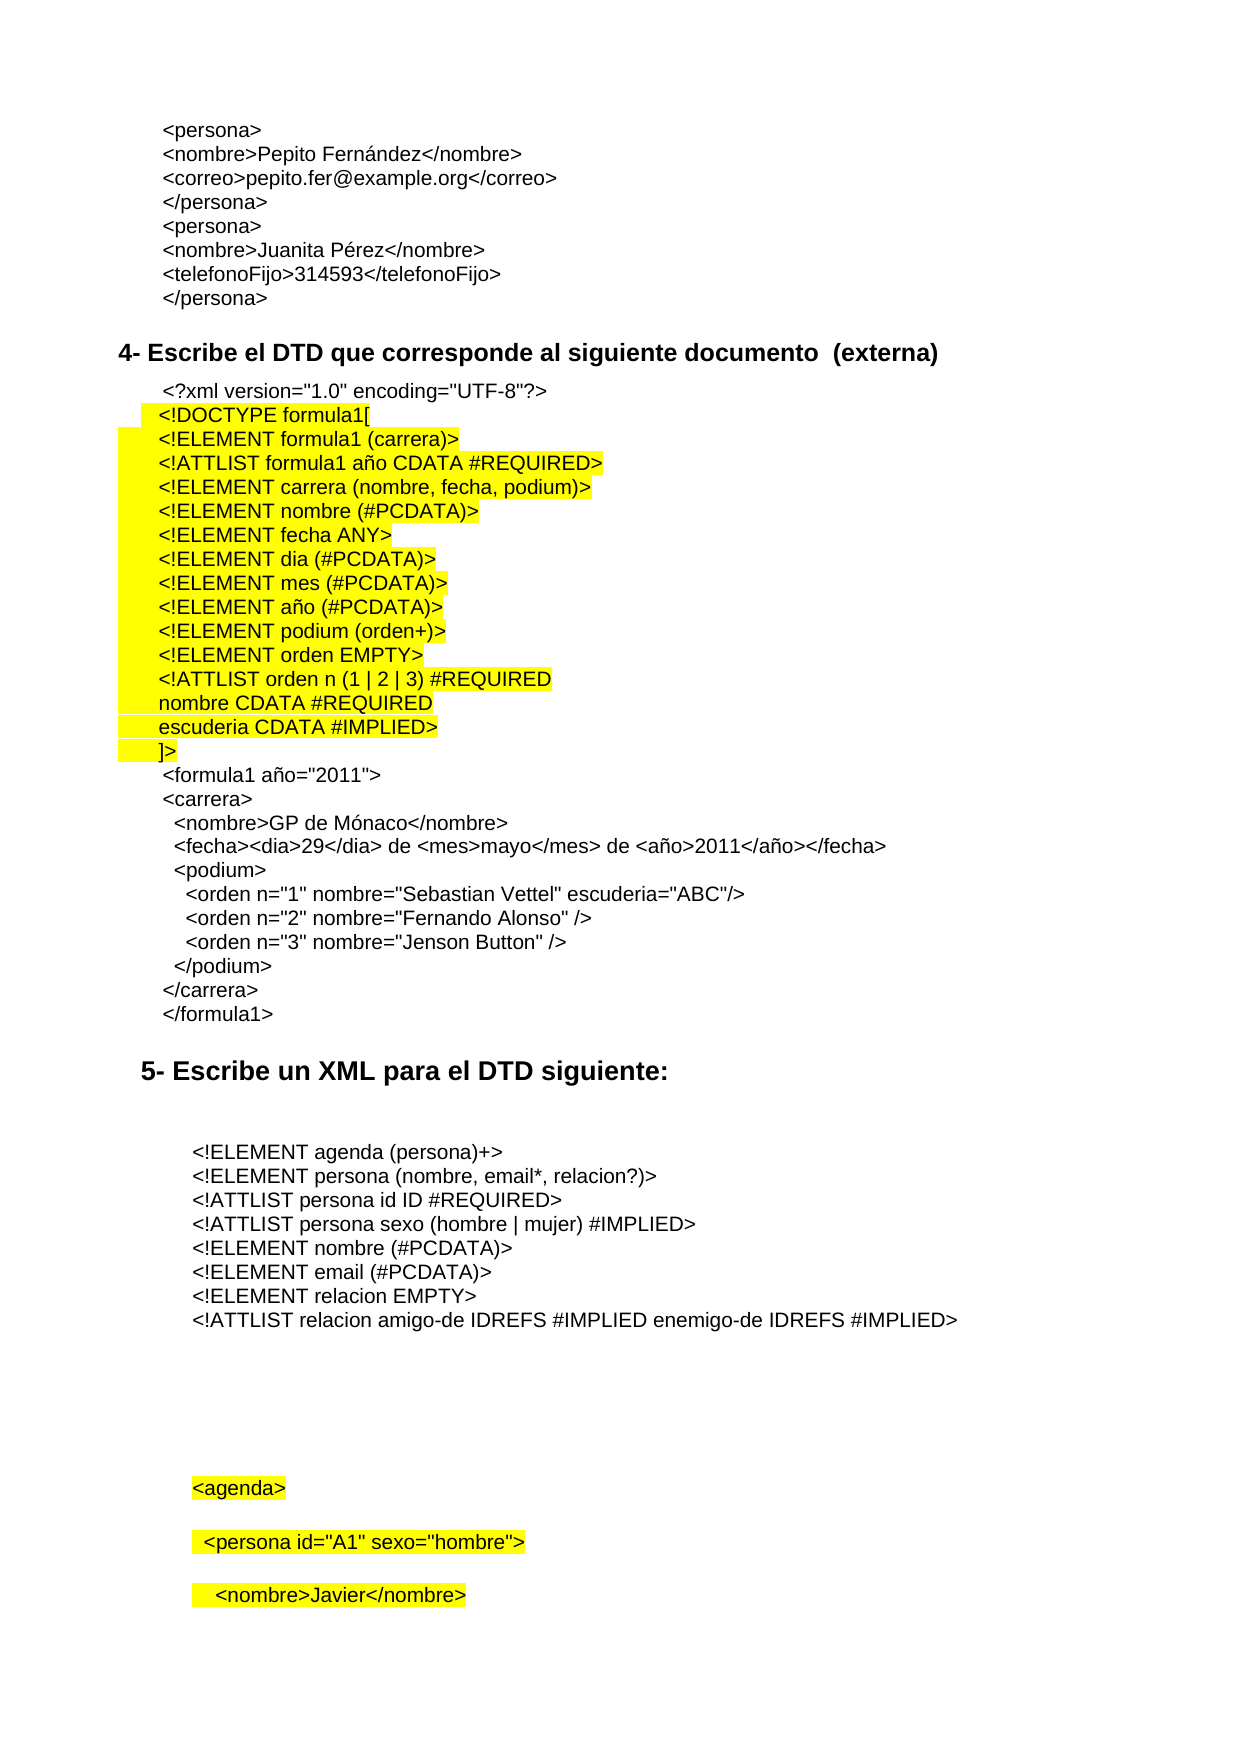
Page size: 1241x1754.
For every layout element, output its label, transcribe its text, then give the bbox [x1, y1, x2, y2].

text <!ELEMENT fecha ANY> [118, 523, 1122, 547]
text <orden n="2" nombre="Fernando Alonso" /> [162, 906, 1122, 930]
text <!ELEMENT año (#PCDATA)> [118, 595, 1122, 619]
text <?xml version="1.0" encoding="UTF-8"?> [162, 379, 1122, 403]
text <podium> [162, 858, 1122, 882]
text <!ELEMENT nombre (#PCDATA)> [118, 499, 1122, 523]
text </persona> [162, 286, 1122, 310]
text <nombre>Juanita Pérez</nombre> [162, 238, 1122, 262]
text <agenda> [192, 1476, 1122, 1500]
text <correo>pepito.fer@example.org</correo> [162, 166, 1122, 190]
text <nombre>Pepito Fernández</nombre> [162, 142, 1122, 166]
text <!ELEMENT mes (#PCDATA)> [118, 571, 1122, 595]
text <persona> [162, 118, 1122, 142]
text <!ELEMENT agenda (persona)+> <!ELEMENT persona (nombre, email*, relacion?)> <!ATTLIST persona id ID #REQUIRED> <!ATTLIST persona sexo (hombre | mujer) #IMPLIED> <!ELEMENT nombre (#PCDATA)> <!ELEMENT email (#PCDATA)> <!ELEMENT relacion EMPTY> <!ATTLIST relacion amigo-de IDREFS #IMPLIED enemigo-de IDREFS #IMPLIED> [192, 1116, 1122, 1332]
text <formula1 año="2011"> [162, 762, 1122, 786]
text </carrera> [162, 978, 1122, 1002]
text <!ATTLIST orden n (1 | 2 | 3) #REQUIRED [118, 667, 1122, 691]
text 5- Escribe un XML para el DTD siguiente: [118, 1055, 1122, 1087]
text 4- Escribe el DTD que corresponde al siguiente documento (externa) [118, 338, 1122, 367]
text nombre CDATA #REQUIRED [118, 691, 1122, 714]
text <orden n="1" nombre="Sebastian Vettel" escuderia="ABC"/> [162, 882, 1122, 906]
text </formula1> [162, 1002, 1122, 1026]
text <!ELEMENT dia (#PCDATA)> [118, 547, 1122, 571]
text <fecha><dia>29</dia> de <mes>mayo</mes> de <año>2011</año></fecha> [162, 834, 1122, 858]
text <nombre>Javier</nombre> [192, 1583, 1122, 1607]
text <!ELEMENT orden EMPTY> [118, 643, 1122, 667]
text <carrera> [162, 786, 1122, 810]
text ]> [118, 738, 1122, 762]
text <!ATTLIST formula1 año CDATA #REQUIRED> [118, 451, 1122, 475]
text <persona> [162, 214, 1122, 238]
text <!ELEMENT podium (orden+)> [118, 619, 1122, 643]
text </podium> [162, 954, 1122, 978]
text <telefonoFijo>314593</telefonoFijo> [162, 262, 1122, 286]
text </persona> [162, 190, 1122, 214]
text <orden n="3" nombre="Jenson Button" /> [162, 930, 1122, 954]
text <persona id="A1" sexo="hombre"> [192, 1530, 1122, 1554]
text <!ELEMENT carrera (nombre, fecha, podium)> [118, 475, 1122, 499]
text escuderia CDATA #IMPLIED> [118, 714, 1122, 738]
text <nombre>GP de Mónaco</nombre> [162, 810, 1122, 834]
text <!DOCTYPE formula1[ [118, 403, 1122, 427]
text <!ELEMENT formula1 (carrera)> [118, 427, 1122, 451]
